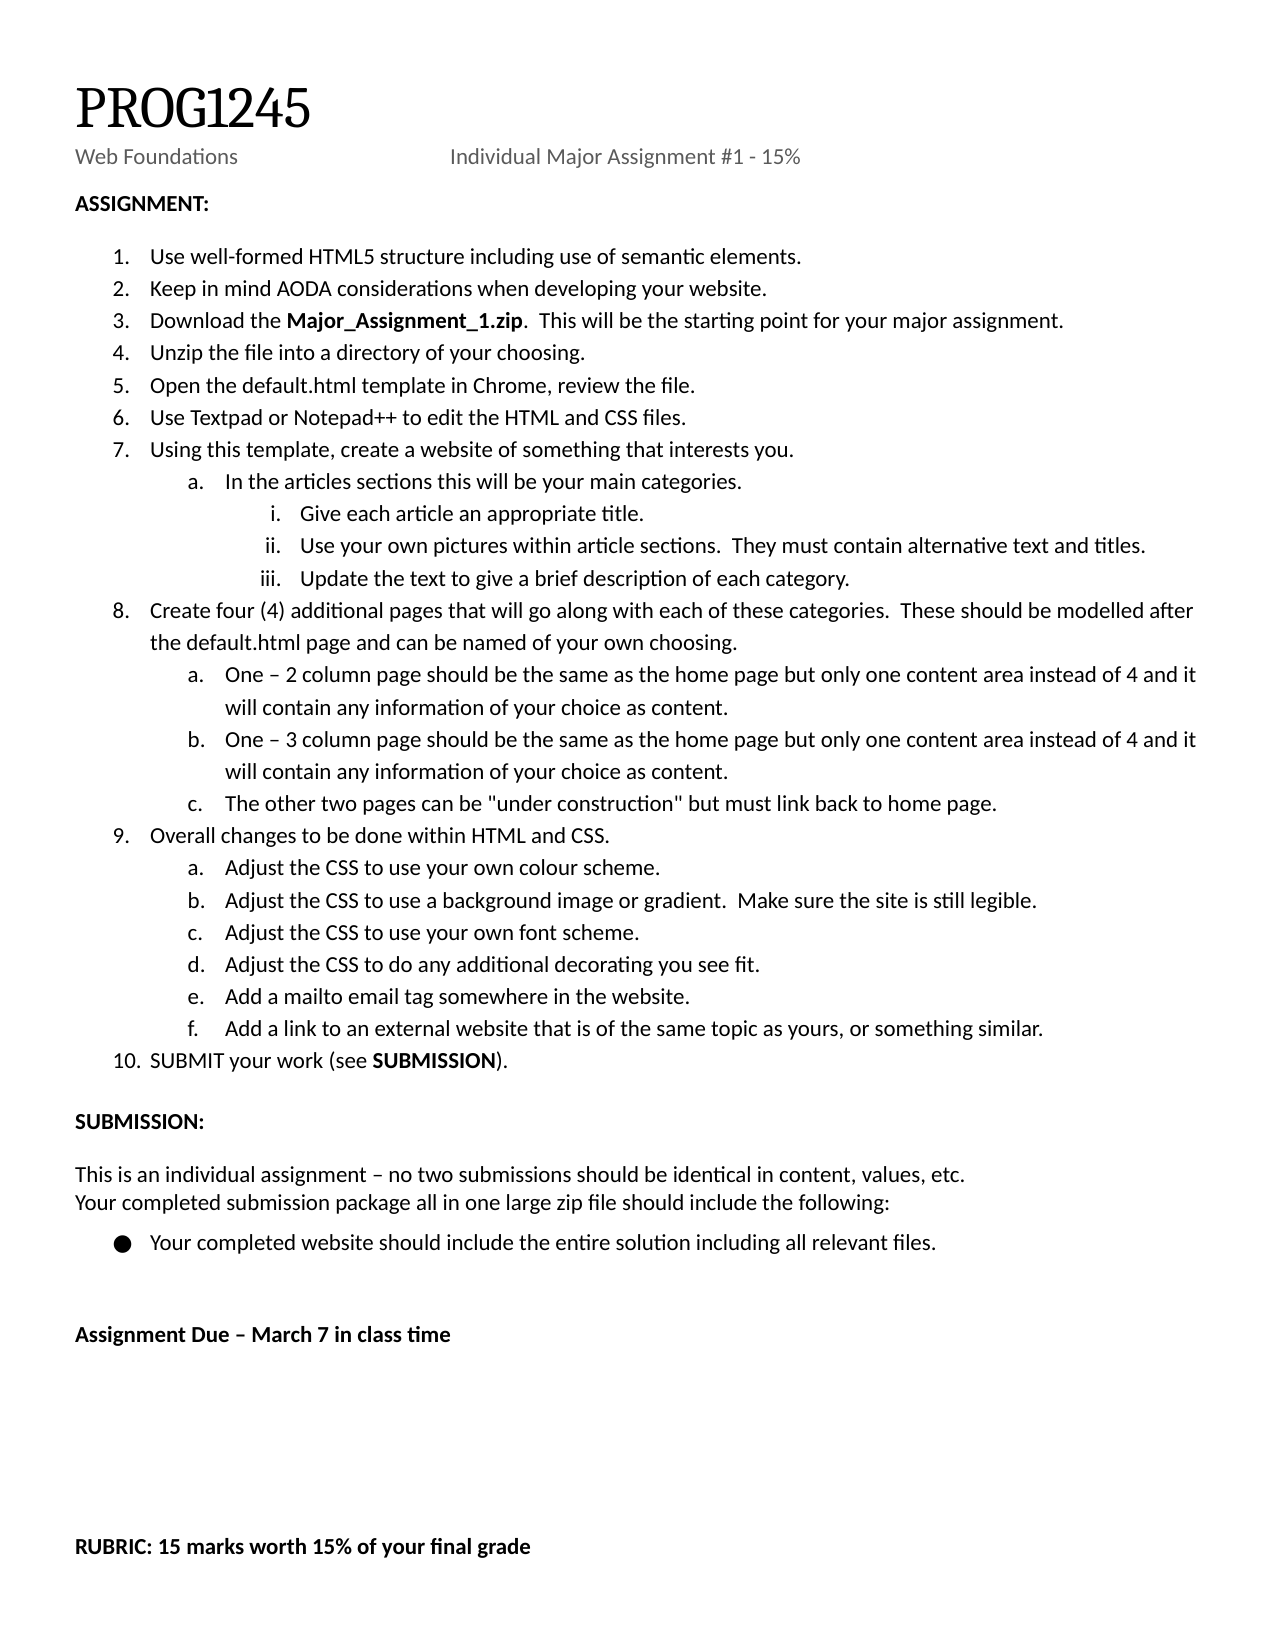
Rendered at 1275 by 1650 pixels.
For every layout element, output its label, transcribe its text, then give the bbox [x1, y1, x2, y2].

list Add a mailto email tag somewhere in the website. [187, 982, 1200, 1010]
list Use well-formed HTML5 structure including use of semantic elements. [112, 242, 1200, 270]
list Create four (4) additional pages that will go along with each of these categories. These should be modelled after the default.html page and can be named of your own choosing. [112, 596, 1200, 656]
list Adjust the CSS to use your own colour scheme. [187, 853, 1200, 882]
list Your completed website should include the entire solution including all relevant files. [112, 1216, 1200, 1263]
list SUBMIT your work (see SUBMISSION). [112, 1047, 1200, 1075]
list Keep in mind AODA considerations when developing your website. [112, 274, 1200, 302]
list One – 3 column page should be the same as the home page but only one content area instead of 4 and it will contain any information of your choice as content. [187, 725, 1200, 785]
list Unzip the file into a directory of your choosing. [112, 338, 1200, 367]
title PROG1245 [75, 75, 1200, 142]
list Use Textpad or Notepad++ to edit the HTML and CSS files. [112, 403, 1200, 431]
text Assignment Due – March 7 in class time [75, 1320, 1200, 1348]
list Download the Major_Assignment_1.zip. This will be the starting point for your major assignment. [112, 306, 1200, 334]
list Use your own pictures within article sections. They must contain alternative text and titles. [281, 532, 1200, 560]
list Open the default.html template in Chrome, review the file. [112, 371, 1200, 399]
list Adjust the CSS to do any additional decorating you see fit. [187, 950, 1200, 978]
list Using this template, create a website of something that interests you. [112, 435, 1200, 463]
list Add a link to an external website that is of the same topic as yours, or something similar. [187, 1014, 1200, 1042]
text ASSIGNMENT: [75, 189, 1200, 217]
list Adjust the CSS to use your own font scheme. [187, 918, 1200, 946]
text RUBRIC: 15 marks worth 15% of your final grade [75, 1532, 1200, 1560]
list Update the text to give a brief description of each category. [281, 564, 1200, 592]
list In the articles sections this will be your main categories. [187, 467, 1200, 495]
subtitle Web Foundations Individual Major Assignment #1 - 15% [75, 142, 1200, 170]
list Overall changes to be done within HTML and CSS. [112, 821, 1200, 849]
text This is an individual assignment – no two submissions should be identical in content, values, etc. [75, 1160, 1200, 1188]
text Your completed submission package all in one large zip file should include the following: [75, 1188, 1200, 1216]
list One – 2 column page should be the same as the home page but only one content area instead of 4 and it will contain any information of your choice as content. [187, 660, 1200, 721]
text SUBMISSION: [75, 1107, 1200, 1135]
list Adjust the CSS to use a background image or gradient. Make sure the site is still legible. [187, 886, 1200, 914]
list Give each article an appropriate title. [281, 499, 1200, 527]
list The other two pages can be "under construction" but must link back to home page. [187, 789, 1200, 817]
